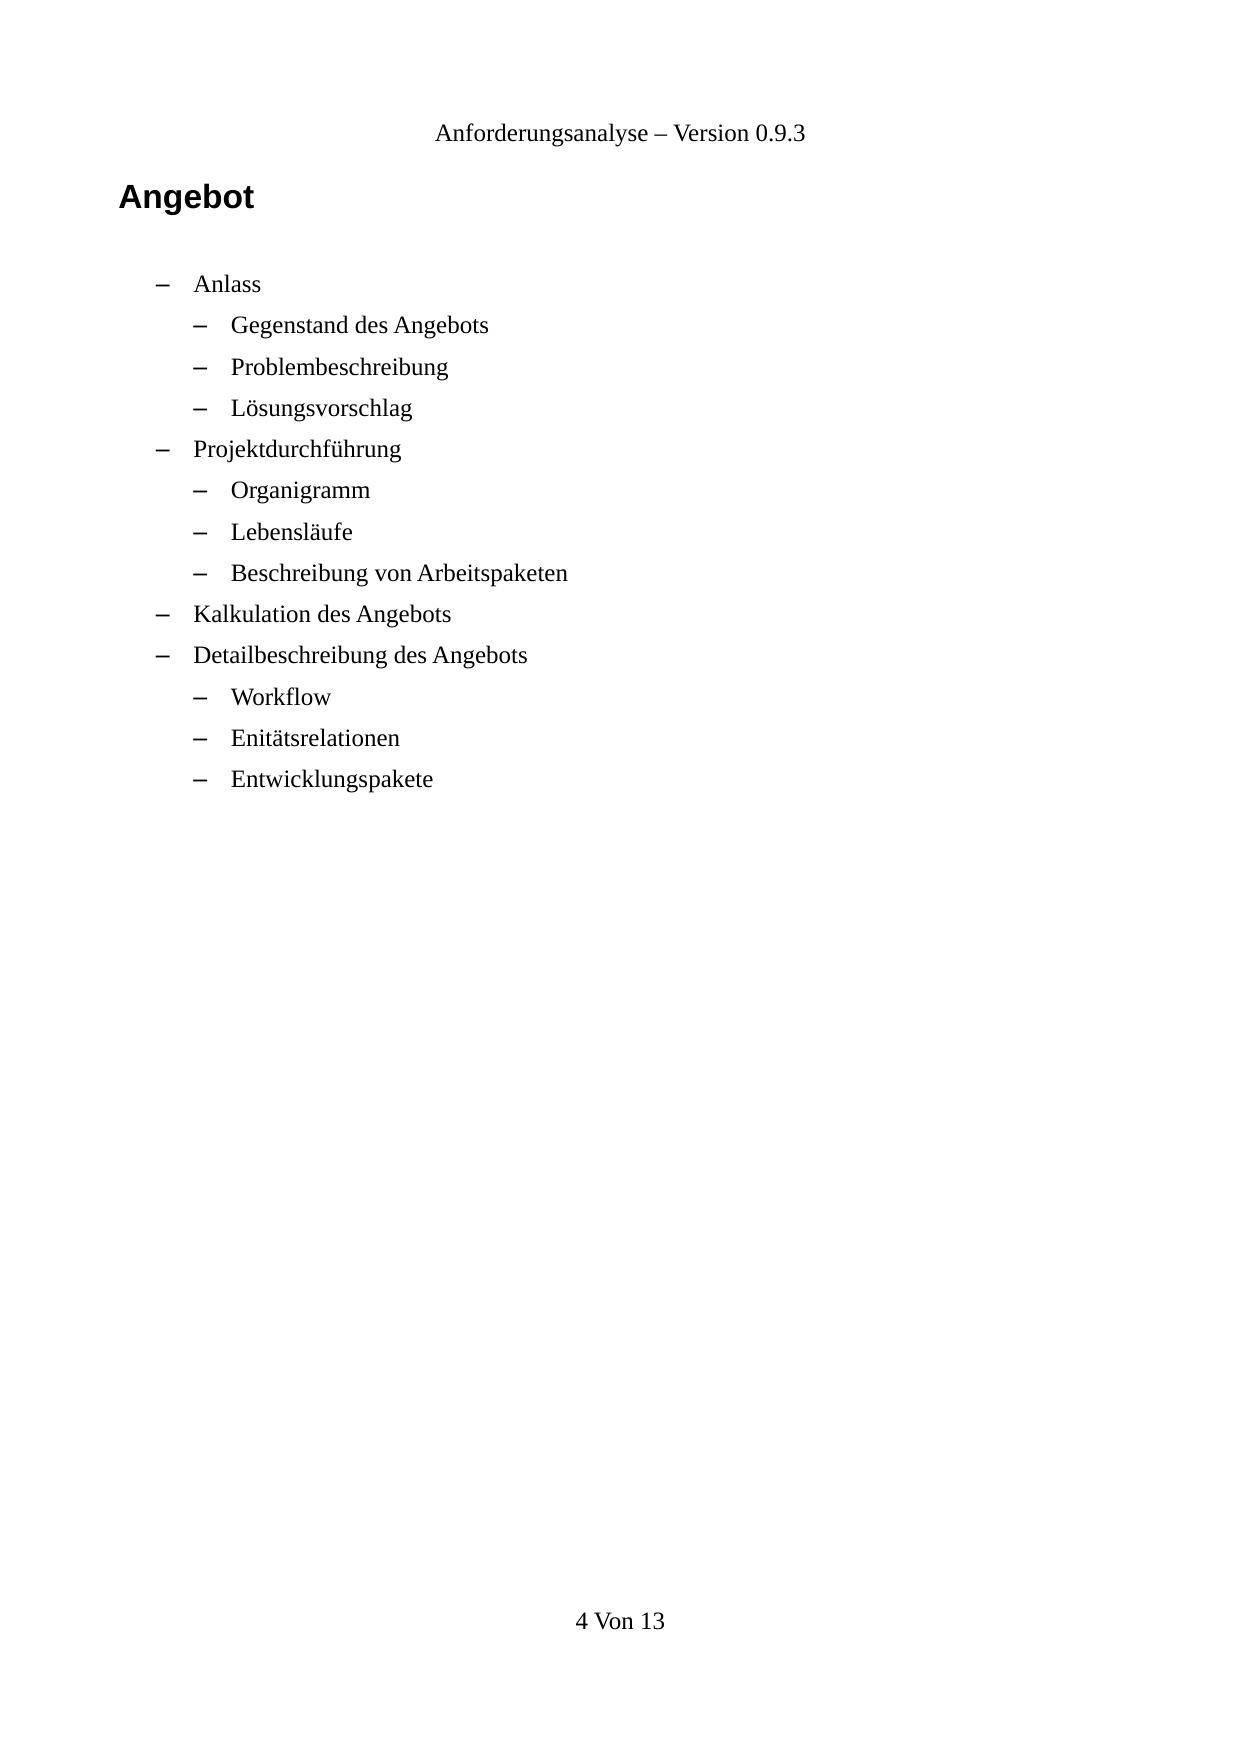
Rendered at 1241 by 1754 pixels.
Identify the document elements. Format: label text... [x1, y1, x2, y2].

list Problembeschreibung [193, 352, 1122, 381]
list Detailbeschreibung des Angebots [156, 641, 1122, 669]
subtitle Angebot [118, 177, 1122, 216]
list Workflow [193, 682, 1122, 711]
list Enitätsrelationen [193, 723, 1122, 752]
list Projektdurchführung [156, 434, 1122, 463]
list Organigramm [193, 476, 1122, 504]
list Beschreibung von Arbeitspaketen [193, 558, 1122, 587]
list Entwicklungspakete [193, 764, 1122, 793]
list Kalkulation des Angebots [156, 599, 1122, 628]
list Anlass [156, 269, 1122, 298]
list Lebensläufe [193, 517, 1122, 546]
list Gegenstand des Angebots [193, 311, 1122, 339]
list Lösungsvorschlag [193, 393, 1122, 422]
